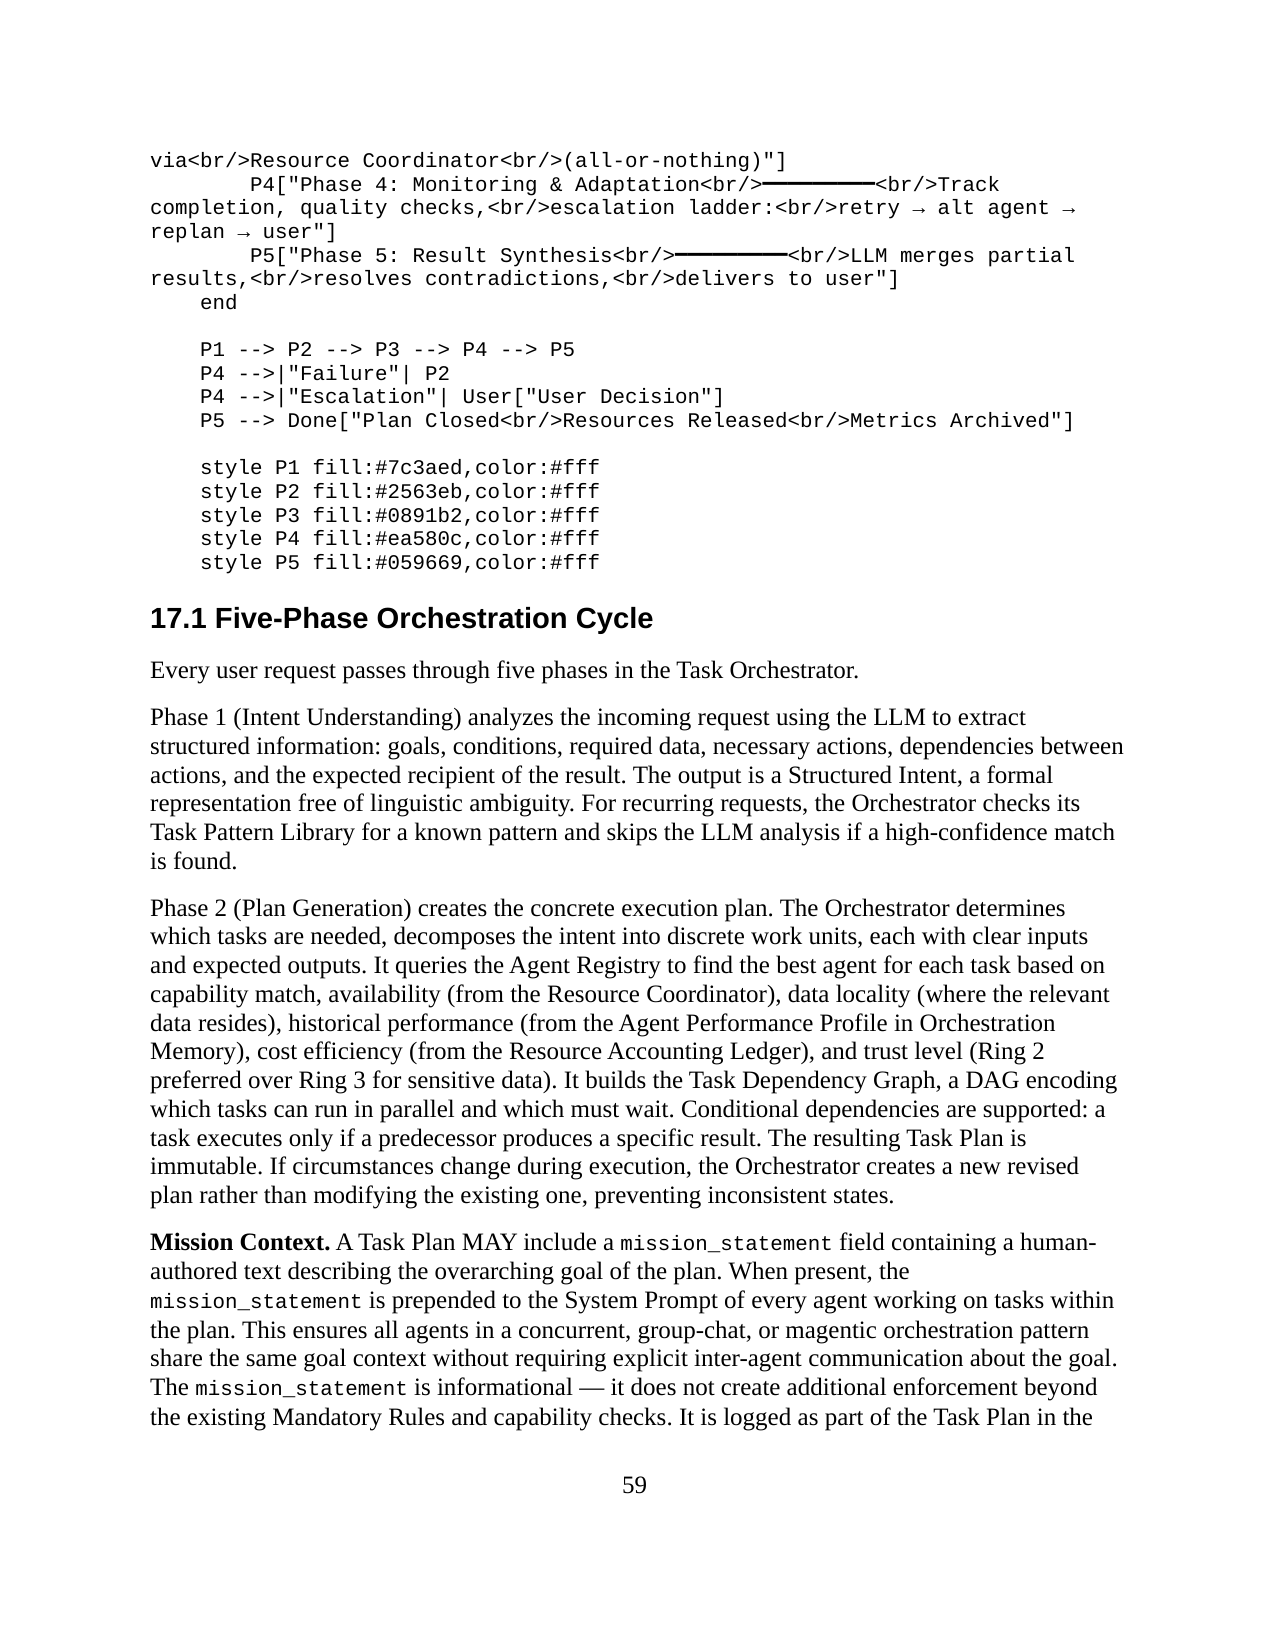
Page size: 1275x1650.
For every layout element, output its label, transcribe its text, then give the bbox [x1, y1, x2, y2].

text style P2 fill:#2563eb,color:#fff [150, 481, 1125, 505]
text Phase 1 (Intent Understanding) analyzes the incoming request using the LLM to extract structured information: goals, conditions, required data, necessary actions, dependencies between actions, and the expected recipient of the result. The output is a Structured Intent, a formal representation free of linguistic ambiguity. For recurring requests, the Orchestrator checks its Task Pattern Library for a known pattern and skips the LLM analysis if a high-confidence match is found. [150, 702, 1125, 875]
text P5["Phase 5: Result Synthesis<br/>━━━━━━━━━<br/>LLM merges partial results,<br/>resolves contradictions,<br/>delivers to user"] [150, 244, 1125, 292]
text P1 --> P2 --> P3 --> P4 --> P5 [150, 339, 1125, 363]
text Every user request passes through five phases in the Task Orchestrator. [150, 656, 1125, 684]
text P4 -->|"Failure"| P2 [150, 363, 1125, 386]
text style P4 fill:#ea580c,color:#fff [150, 528, 1125, 552]
text Mission Context. A Task Plan MAY include a mission_statement field containing a human-authored text describing the overarching goal of the plan. When present, the mission_statement is prepended to the System Prompt of every agent working on tasks within the plan. This ensures all agents in a concurrent, group-chat, or magentic orchestration pattern share the same goal context without requiring explicit inter-agent communication about the goal. The mission_statement is informational — it does not create additional enforcement beyond the existing Mandatory Rules and capability checks. It is logged as part of the Task Plan in the [150, 1227, 1125, 1431]
text style P3 fill:#0891b2,color:#fff [150, 505, 1125, 528]
text style P1 fill:#7c3aed,color:#fff [150, 457, 1125, 481]
text end [150, 292, 1125, 316]
text P4["Phase 4: Monitoring & Adaptation<br/>━━━━━━━━━<br/>Track completion, quality checks,<br/>escalation ladder:<br/>retry → alt agent → replan → user"] [150, 174, 1125, 244]
text style P5 fill:#059669,color:#fff [150, 552, 1125, 576]
subtitle 17.1 Five-Phase Orchestration Cycle [150, 601, 1125, 634]
text Phase 2 (Plan Generation) creates the concrete execution plan. The Orchestrator determines which tasks are needed, decomposes the intent into discrete work units, each with clear inputs and expected outputs. It queries the Agent Registry to find the best agent for each task based on capability match, availability (from the Resource Coordinator), data locality (where the relevant data resides), historical performance (from the Agent Performance Profile in Orchestration Memory), cost efficiency (from the Resource Accounting Ledger), and trust level (Ring 2 preferred over Ring 3 for sensitive data). It builds the Task Dependency Graph, a DAG encoding which tasks can run in parallel and which must wait. Conditional dependencies are supported: a task executes only if a predecessor produces a specific result. The resulting Task Plan is immutable. If circumstances change during execution, the Orchestrator creates a new revised plan rather than modifying the existing one, preventing inconsistent states. [150, 893, 1125, 1209]
text via<br/>Resource Coordinator<br/>(all-or-nothing)"] [150, 150, 1125, 174]
text P5 --> Done["Plan Closed<br/>Resources Released<br/>Metrics Archived"] [150, 410, 1125, 434]
text P4 -->|"Escalation"| User["User Decision"] [150, 386, 1125, 410]
